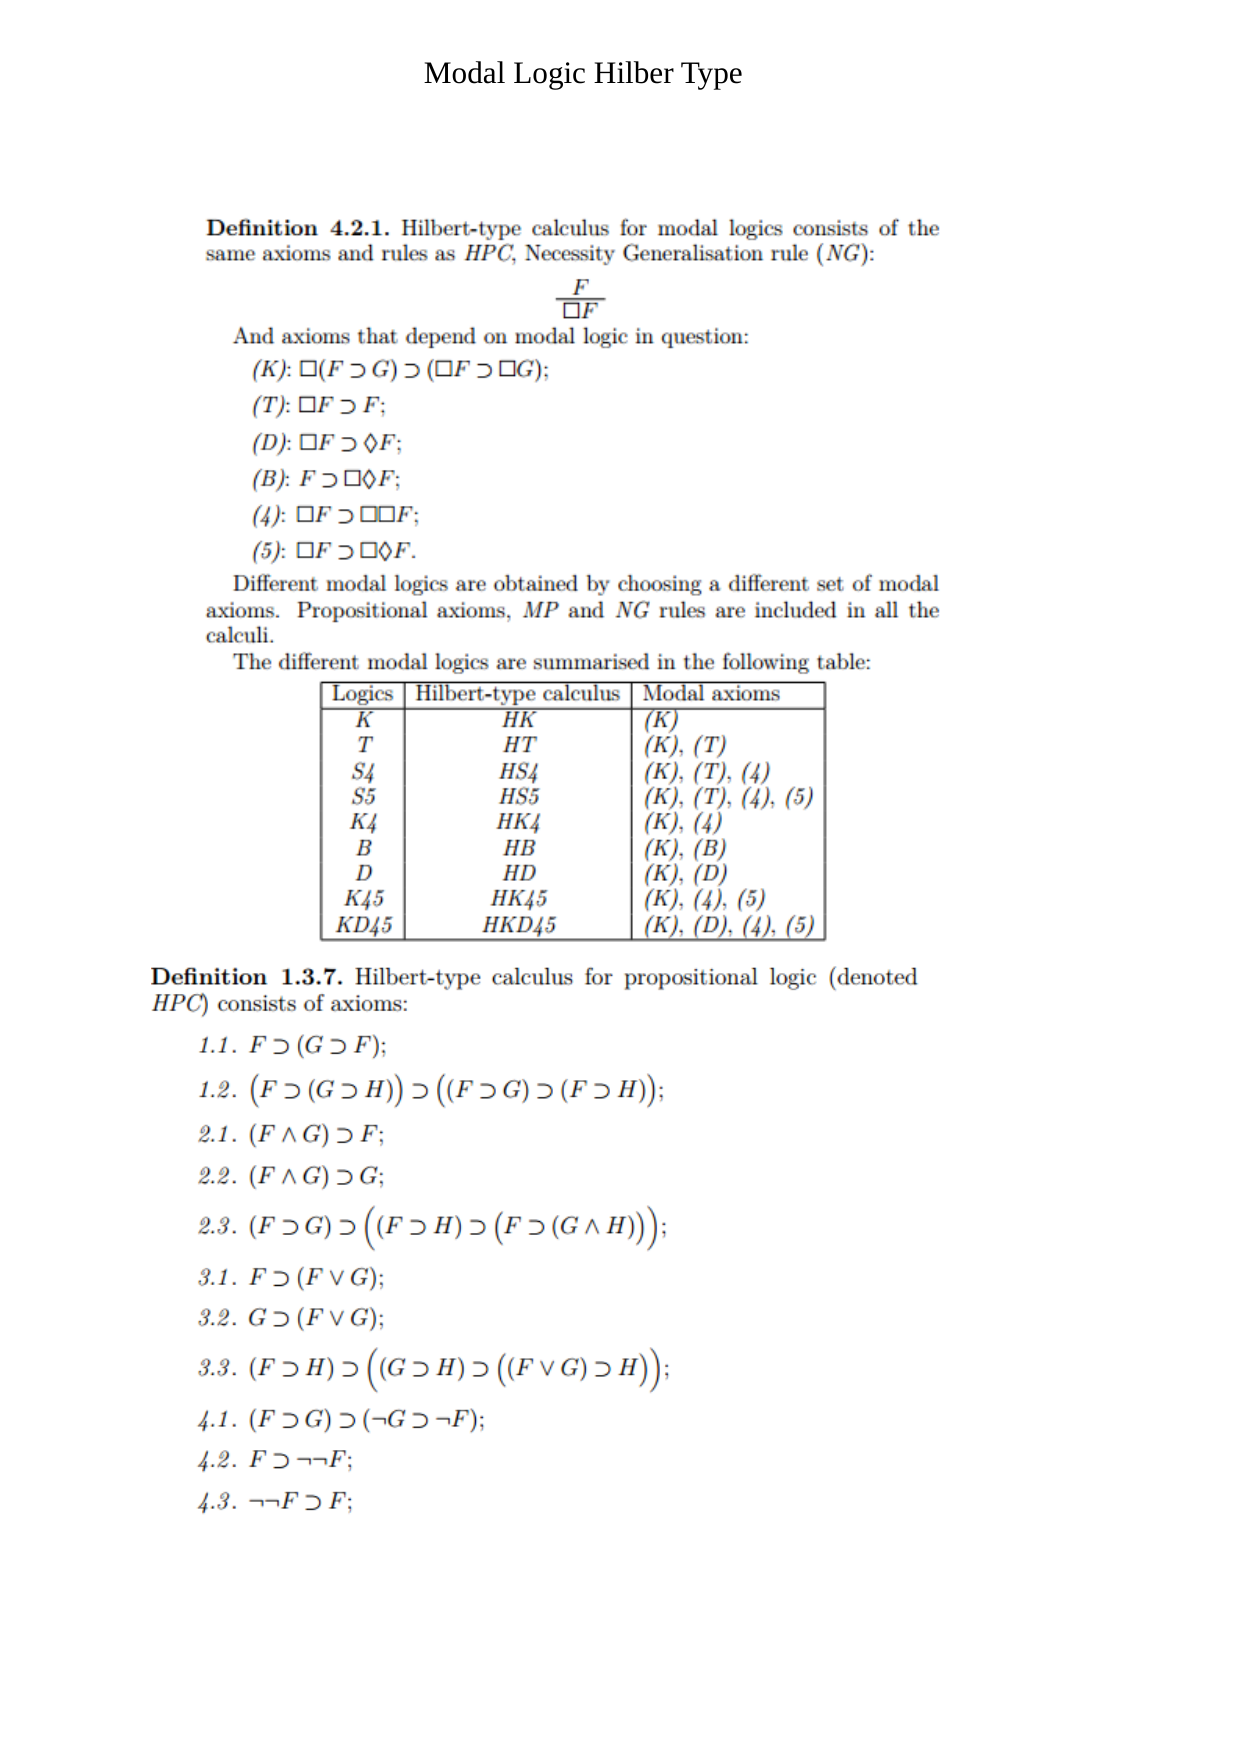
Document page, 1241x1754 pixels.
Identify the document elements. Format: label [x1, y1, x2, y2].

picture [151, 961, 931, 1538]
picture [198, 209, 980, 956]
